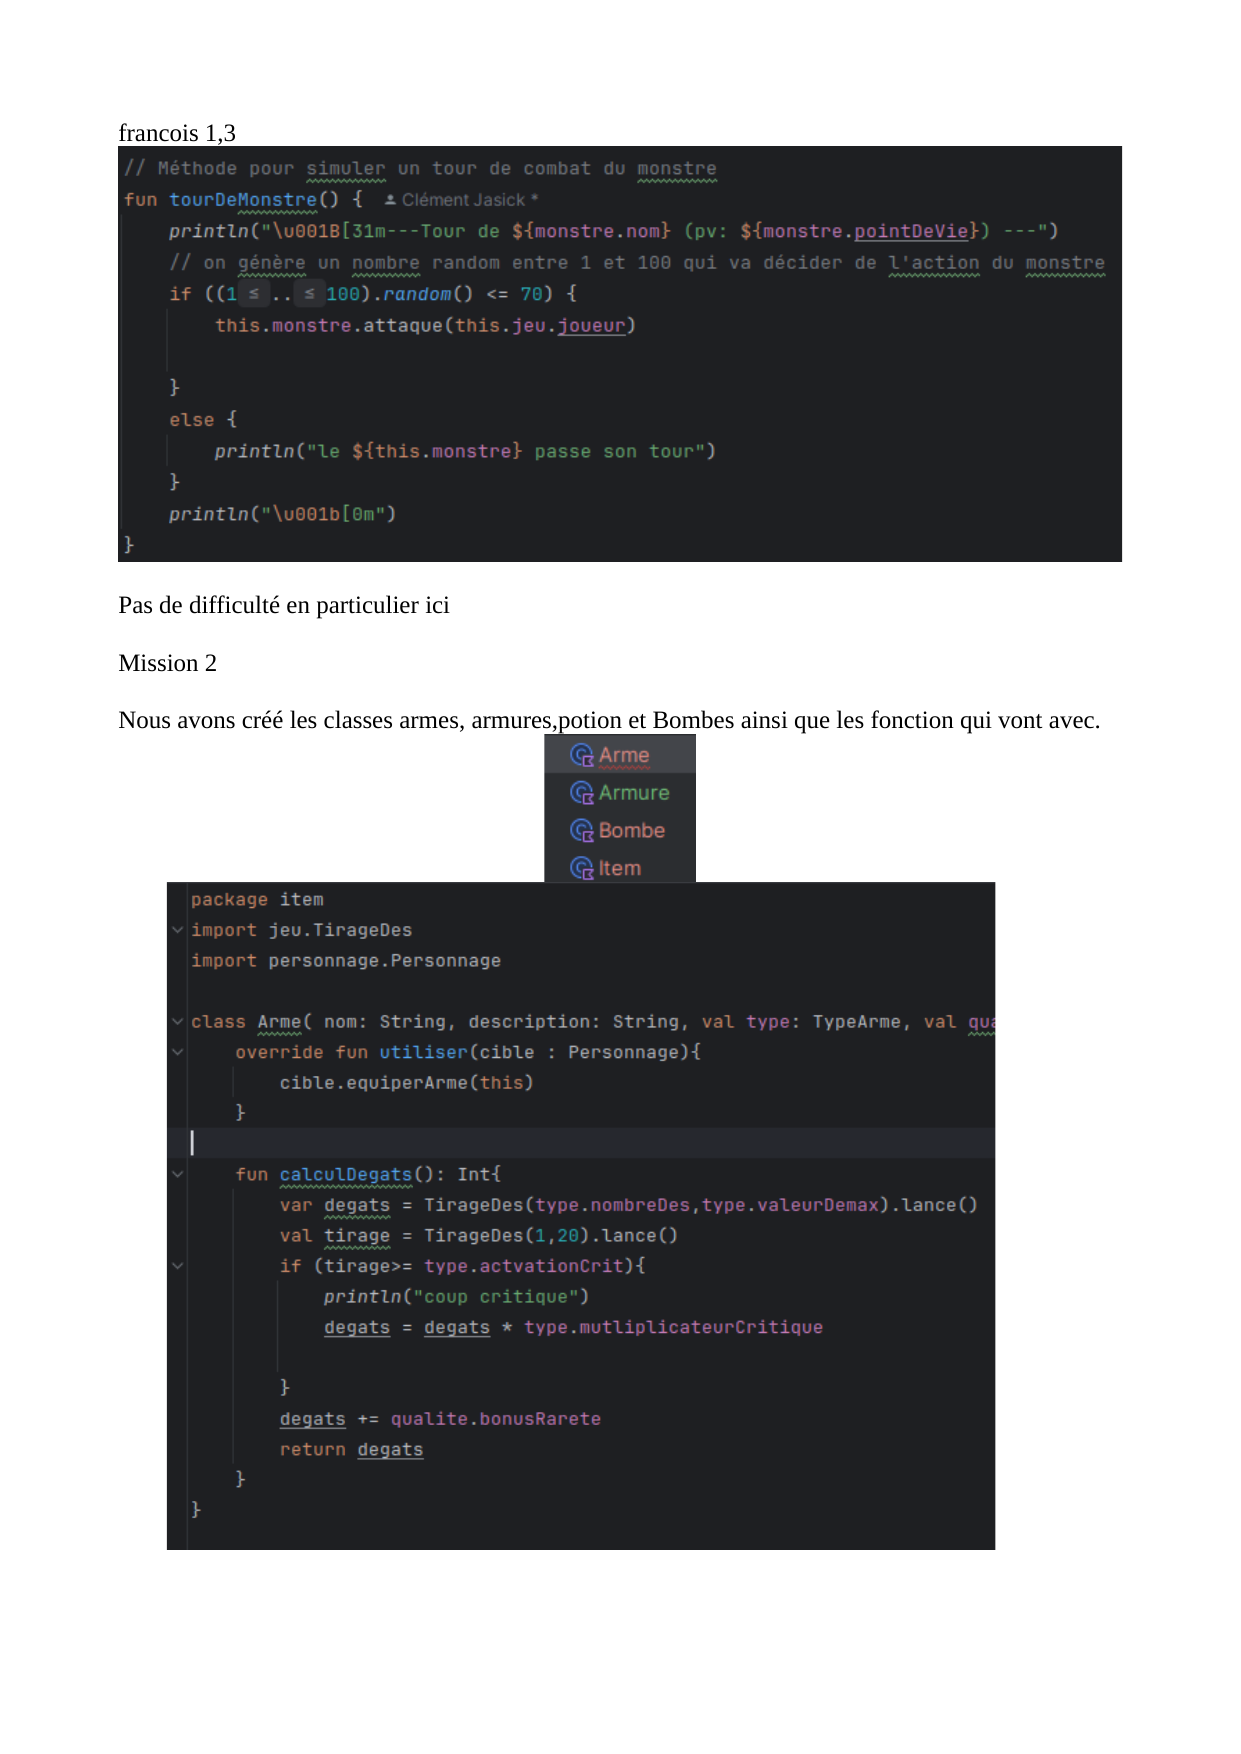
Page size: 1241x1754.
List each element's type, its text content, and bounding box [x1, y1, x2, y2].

text Nous avons créé les classes armes, armures,potion et Bombes ainsi que les fonction qui vont avec. [118, 706, 1122, 734]
picture [118, 146, 1123, 562]
picture [166, 734, 996, 1550]
text Pas de difficulté en particulier ici [118, 591, 1122, 619]
text Mission 2 [118, 648, 1122, 677]
text francois 1,3 [118, 118, 1122, 146]
